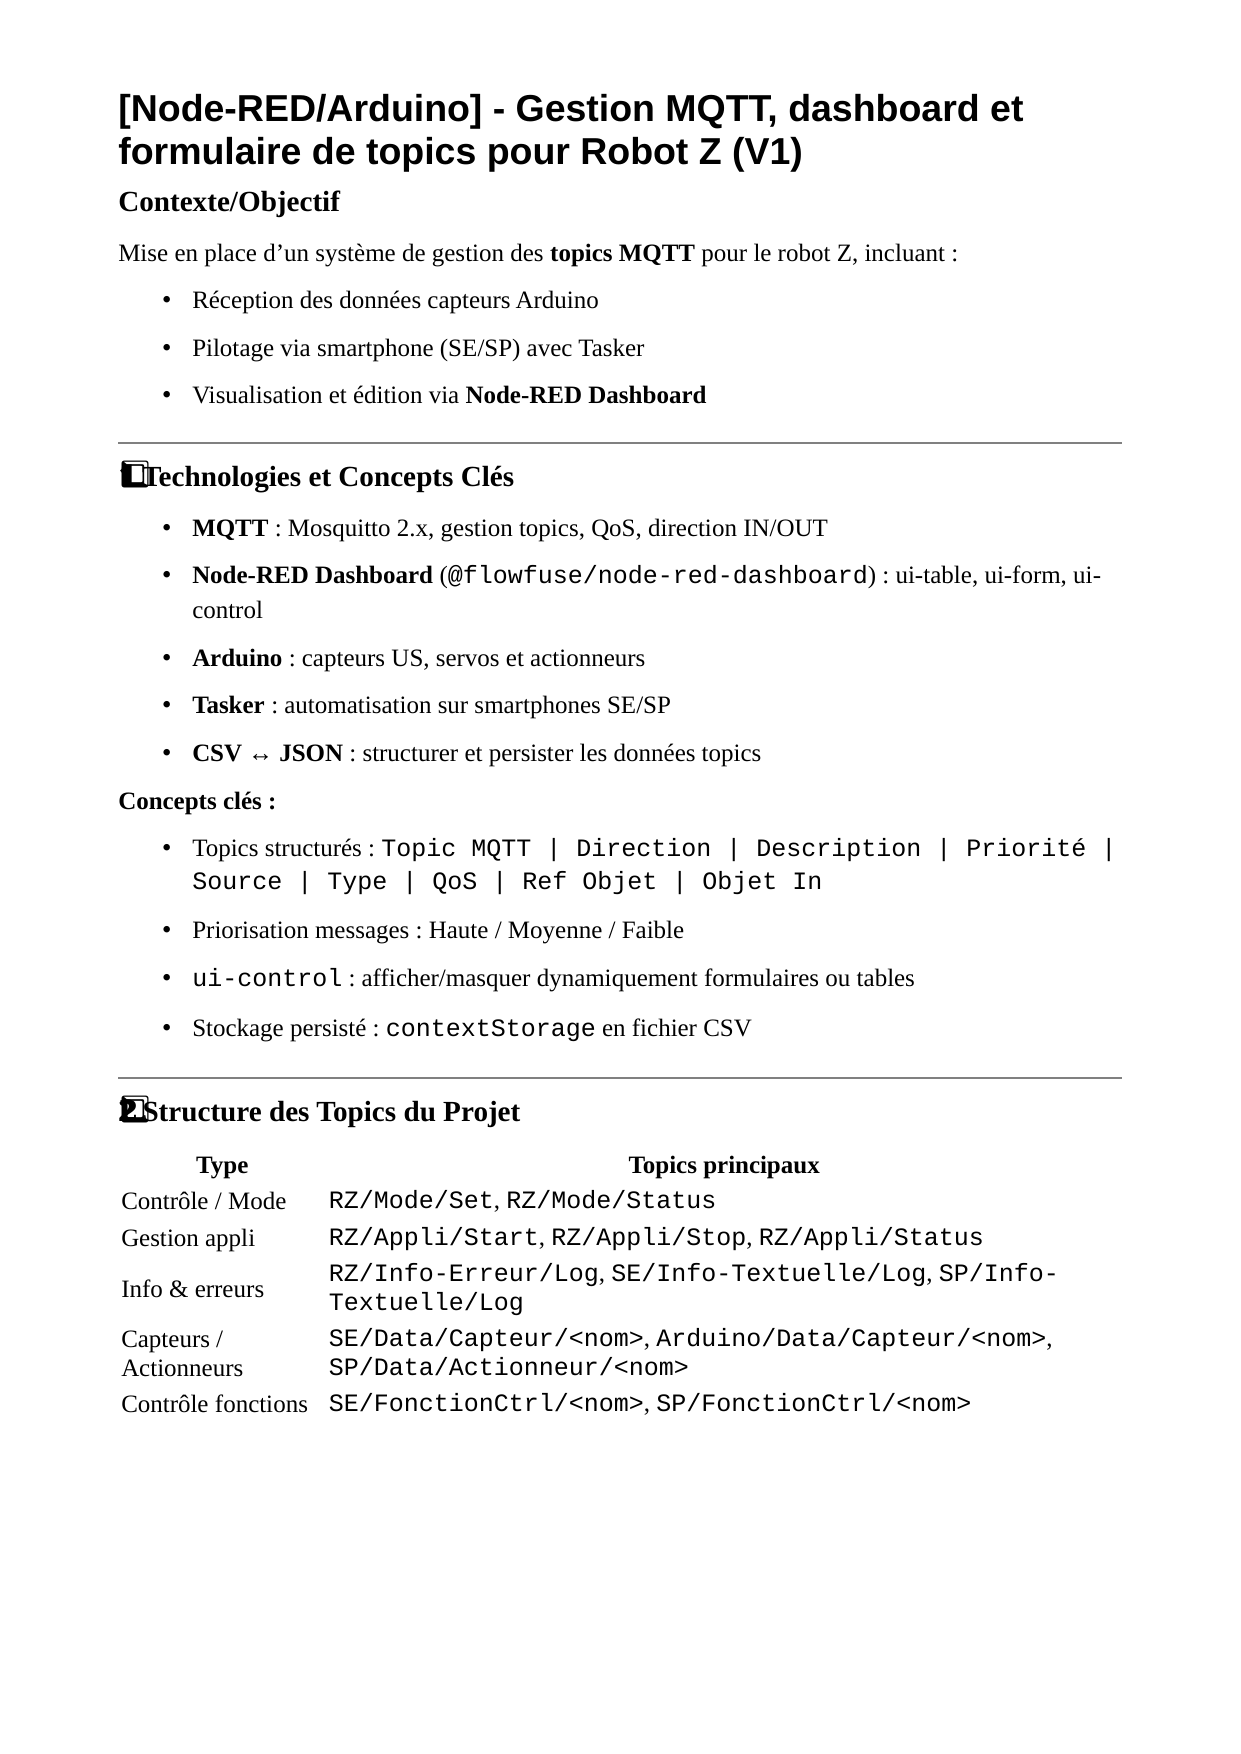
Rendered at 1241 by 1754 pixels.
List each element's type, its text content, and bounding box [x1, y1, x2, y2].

subtitle Contexte/Objectif [118, 184, 1122, 218]
list Pilotage via smartphone (SE/SP) avec Tasker [162, 333, 1122, 362]
text Mise en place d’un système de gestion des topics MQTT pour le robot Z, incluant : [118, 238, 1122, 266]
subtitle [Node-RED/Arduino] - Gestion MQTT, dashboard et formulaire de topics pour Robot Z (V1) [118, 86, 1122, 172]
list Topics structurés : Topic MQTT | Direction | Description | Priorité | Source | Type | QoS | Ref Objet | Objet In [162, 833, 1122, 897]
list CSV ↔ JSON : structurer et persister les données topics [162, 738, 1122, 767]
table_cell Info & erreurs [118, 1256, 326, 1321]
table_cell RZ/Mode/Set, RZ/Mode/Status [326, 1182, 1122, 1219]
list Réception des données capteurs Arduino [162, 285, 1122, 314]
table_cell Contrôle / Mode [118, 1182, 326, 1219]
list Visualisation et édition via Node-RED Dashboard [162, 380, 1122, 409]
subtitle 2️⃣ Structure des Topics du Projet [118, 1094, 1122, 1128]
table_cell RZ/Info-Erreur/Log, SE/Info-Textuelle/Log, SP/Info-Textuelle/Log [326, 1256, 1122, 1321]
list ui-control : afficher/masquer dynamiquement formulaires ou tables [162, 963, 1122, 994]
list Stockage persisté : contextStorage en fichier CSV [162, 1013, 1122, 1044]
table_cell SE/Data/Capteur/<nom>, Arduino/Data/Capteur/<nom>, SP/Data/Actionneur/<nom> [326, 1321, 1122, 1386]
list Arduino : capteurs US, servos et actionneurs [162, 643, 1122, 672]
table_header Topics principaux [326, 1148, 1122, 1182]
table_cell RZ/Appli/Start, RZ/Appli/Stop, RZ/Appli/Status [326, 1219, 1122, 1256]
text Concepts clés : [118, 786, 1122, 814]
table_header Type [118, 1148, 326, 1182]
subtitle 1️⃣ Technologies et Concepts Clés [118, 459, 1122, 493]
table_cell Capteurs / Actionneurs [118, 1321, 326, 1386]
list Node-RED Dashboard (@flowfuse/node-red-dashboard) : ui-table, ui-form, ui-control [162, 560, 1122, 624]
table_cell Contrôle fonctions [118, 1386, 326, 1422]
table_cell SE/FonctionCtrl/<nom>, SP/FonctionCtrl/<nom> [326, 1386, 1122, 1422]
list Tasker : automatisation sur smartphones SE/SP [162, 691, 1122, 719]
list MQTT : Mosquitto 2.x, gestion topics, QoS, direction IN/OUT [162, 513, 1122, 541]
list Priorisation messages : Haute / Moyenne / Faible [162, 915, 1122, 944]
table_cell Gestion appli [118, 1219, 326, 1256]
